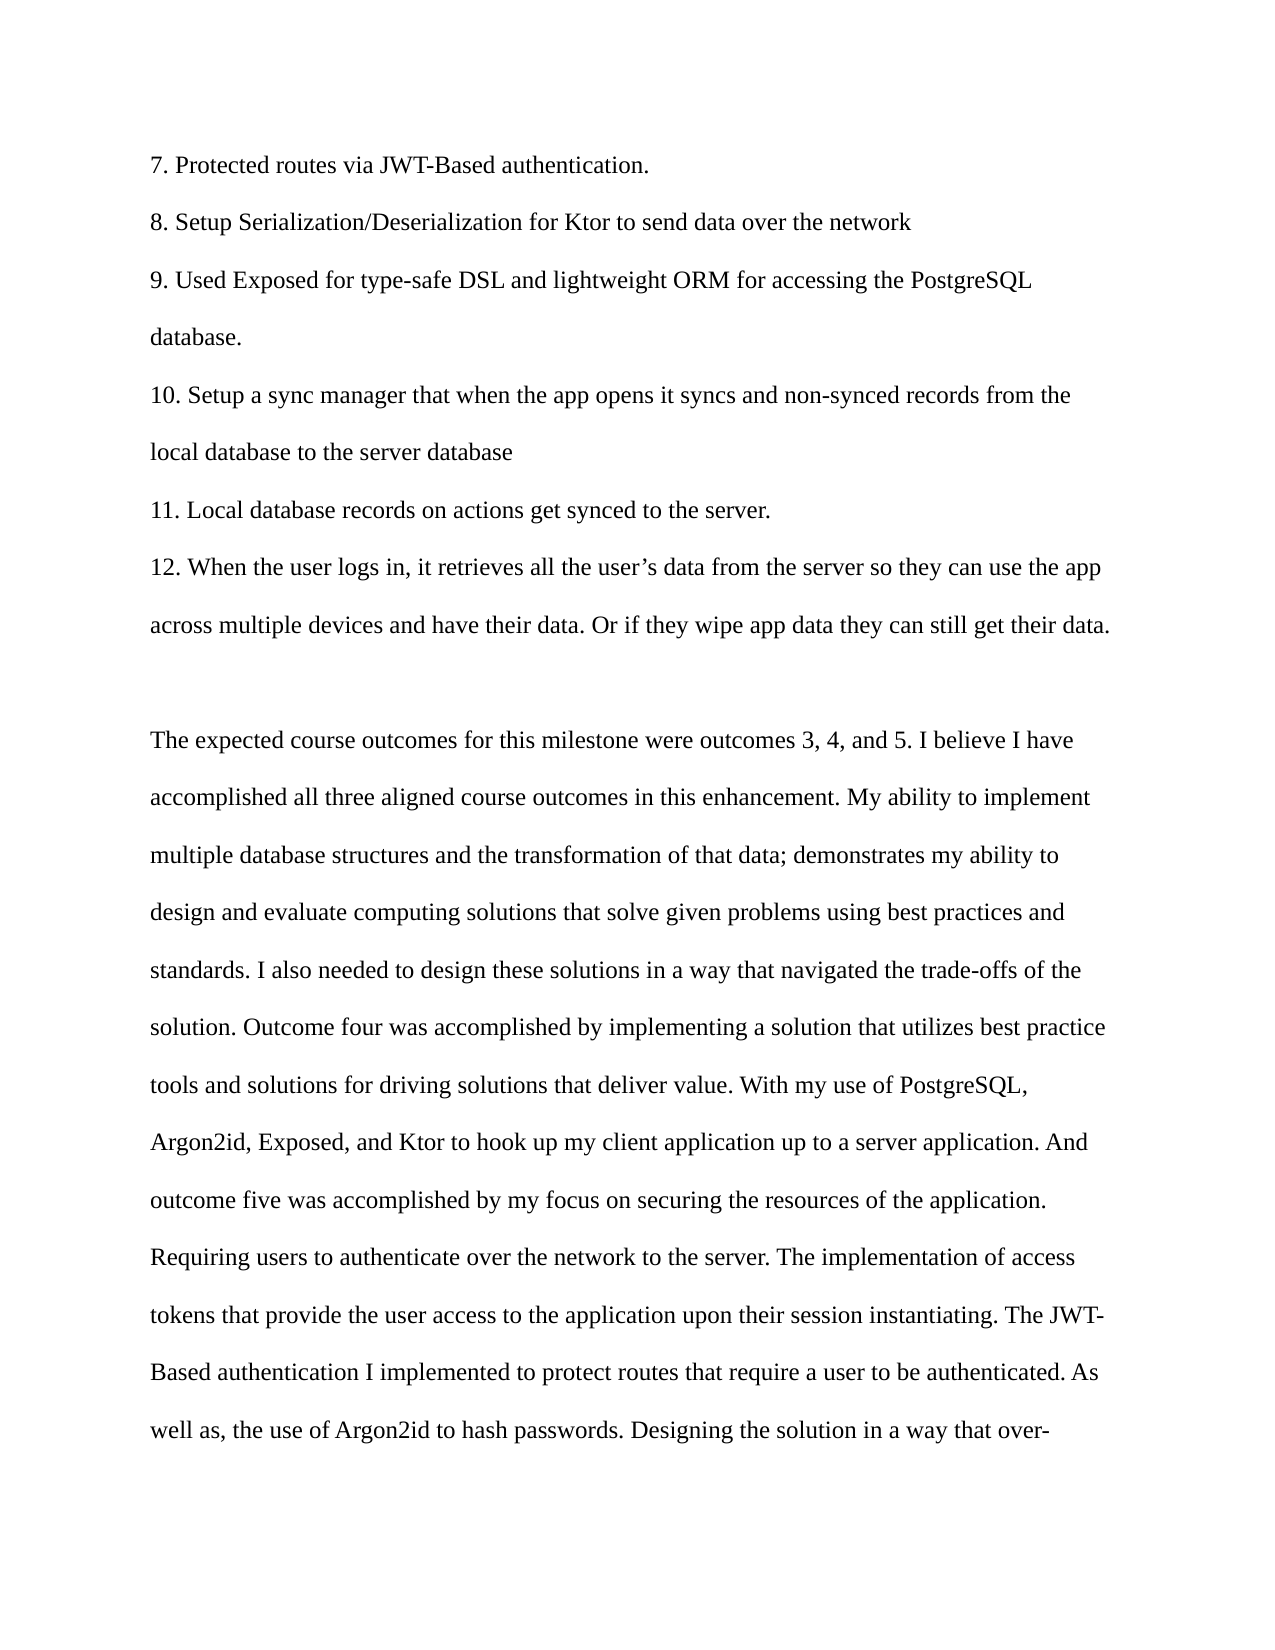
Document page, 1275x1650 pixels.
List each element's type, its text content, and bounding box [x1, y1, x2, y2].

text 10. Setup a sync manager that when the app opens it syncs and non-synced records from the local database to the server database [150, 380, 1125, 466]
text 12. When the user logs in, it retrieves all the user’s data from the server so they can use the app across multiple devices and have their data. Or if they wipe app data they can still get their data. [150, 552, 1125, 639]
text 9. Used Exposed for type-safe DSL and lightweight ORM for accessing the PostgreSQL database. [150, 265, 1125, 351]
text 8. Setup Serialization/Deserialization for Ktor to send data over the network [150, 207, 1125, 236]
text 11. Local database records on actions get synced to the server. [150, 495, 1125, 524]
text The expected course outcomes for this milestone were outcomes 3, 4, and 5. I believe I have accomplished all three aligned course outcomes in this enhancement. My ability to implement multiple database structures and the transformation of that data; demonstrates my ability to design and evaluate computing solutions that solve given problems using best practices and standards. I also needed to design these solutions in a way that navigated the trade-offs of the solution. Outcome four was accomplished by implementing a solution that utilizes best practice tools and solutions for driving solutions that deliver value. With my use of PostgreSQL, Argon2id, Exposed, and Ktor to hook up my client application up to a server application. And outcome five was accomplished by my focus on securing the resources of the application. Requiring users to authenticate over the network to the server. The implementation of access tokens that provide the user access to the application upon their session instantiating. The JWT-Based authentication I implemented to protect routes that require a user to be authenticated. As well as, the use of Argon2id to hash passwords. Designing the solution in a way that over- [150, 725, 1125, 1444]
text 7. Protected routes via JWT-Based authentication. [150, 150, 1125, 179]
